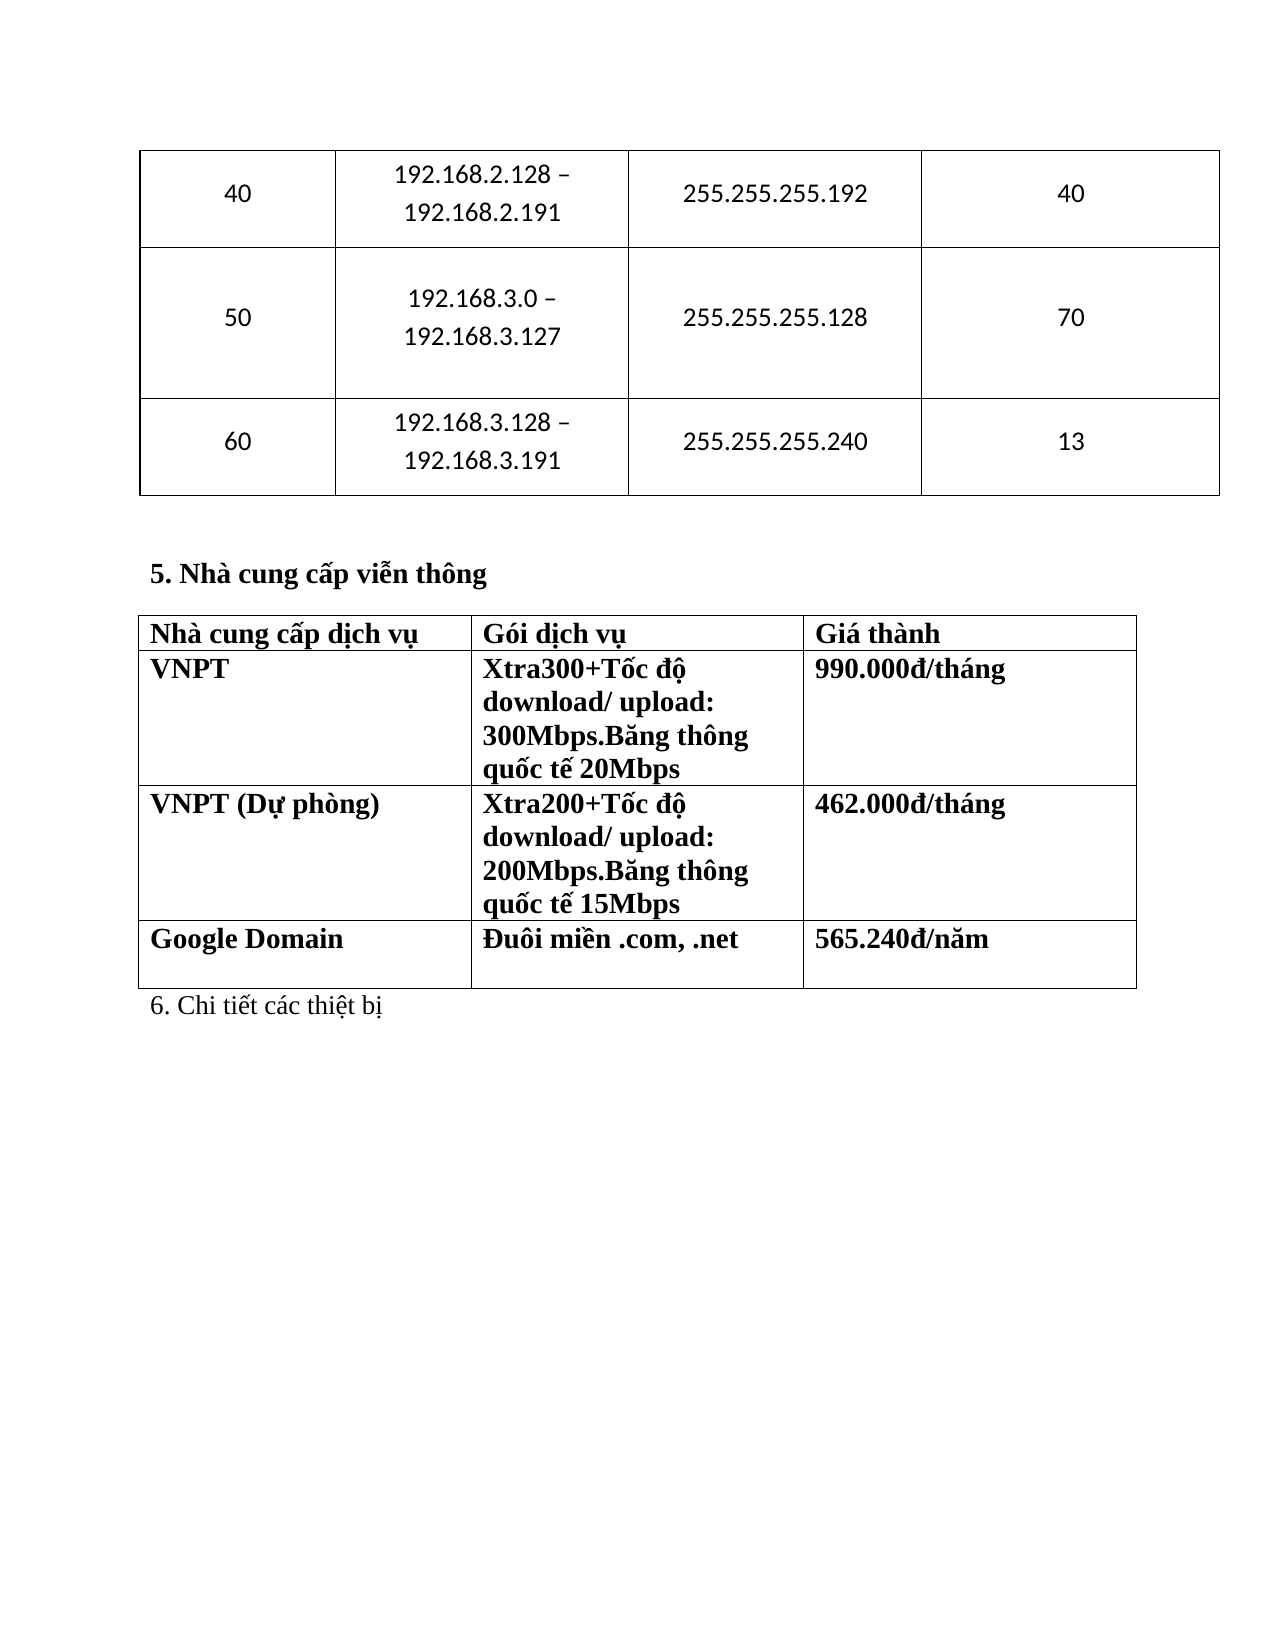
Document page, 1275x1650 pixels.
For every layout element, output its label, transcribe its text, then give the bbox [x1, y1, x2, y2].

table_cell VNPT (Dự phòng) [139, 786, 471, 920]
table_cell 60 [141, 399, 335, 495]
table_cell 40 [141, 151, 335, 247]
table_cell Google Domain [139, 921, 471, 988]
table_header Nhà cung cấp dịch vụ [139, 616, 471, 650]
text 6. Chi tiết các thiệt bị [150, 989, 1125, 1020]
table_cell 255.255.255.192 [629, 151, 921, 247]
table_header Gói dịch vụ [472, 616, 803, 650]
table_cell Đuôi miền .com, .net [472, 921, 803, 988]
table_cell Xtra300+Tốc độ download/ upload: 300Mbps.Băng thông quốc tế 20Mbps [472, 651, 803, 785]
table_cell 462.000đ/tháng [804, 786, 1136, 920]
table_cell 565.240đ/năm [804, 921, 1136, 988]
table_cell 50 [141, 248, 335, 398]
table_cell 192.168.3.0 – 192.168.3.127 [336, 248, 628, 398]
table_cell 192.168.2.128 – 192.168.2.191 [336, 151, 628, 247]
table_header Giá thành [804, 616, 1136, 650]
table_cell Xtra200+Tốc độ download/ upload: 200Mbps.Băng thông quốc tế 15Mbps [472, 786, 803, 920]
table_cell 990.000đ/tháng [804, 651, 1136, 785]
table_cell 255.255.255.240 [629, 399, 921, 495]
table_cell 192.168.3.128 – 192.168.3.191 [336, 399, 628, 495]
table_cell VNPT [139, 651, 471, 785]
text 5. Nhà cung cấp viễn thông [150, 556, 1125, 589]
table_cell 40 [922, 151, 1219, 247]
table_cell 255.255.255.128 [629, 248, 921, 398]
table_cell 13 [922, 399, 1219, 495]
table_cell 70 [922, 248, 1219, 398]
